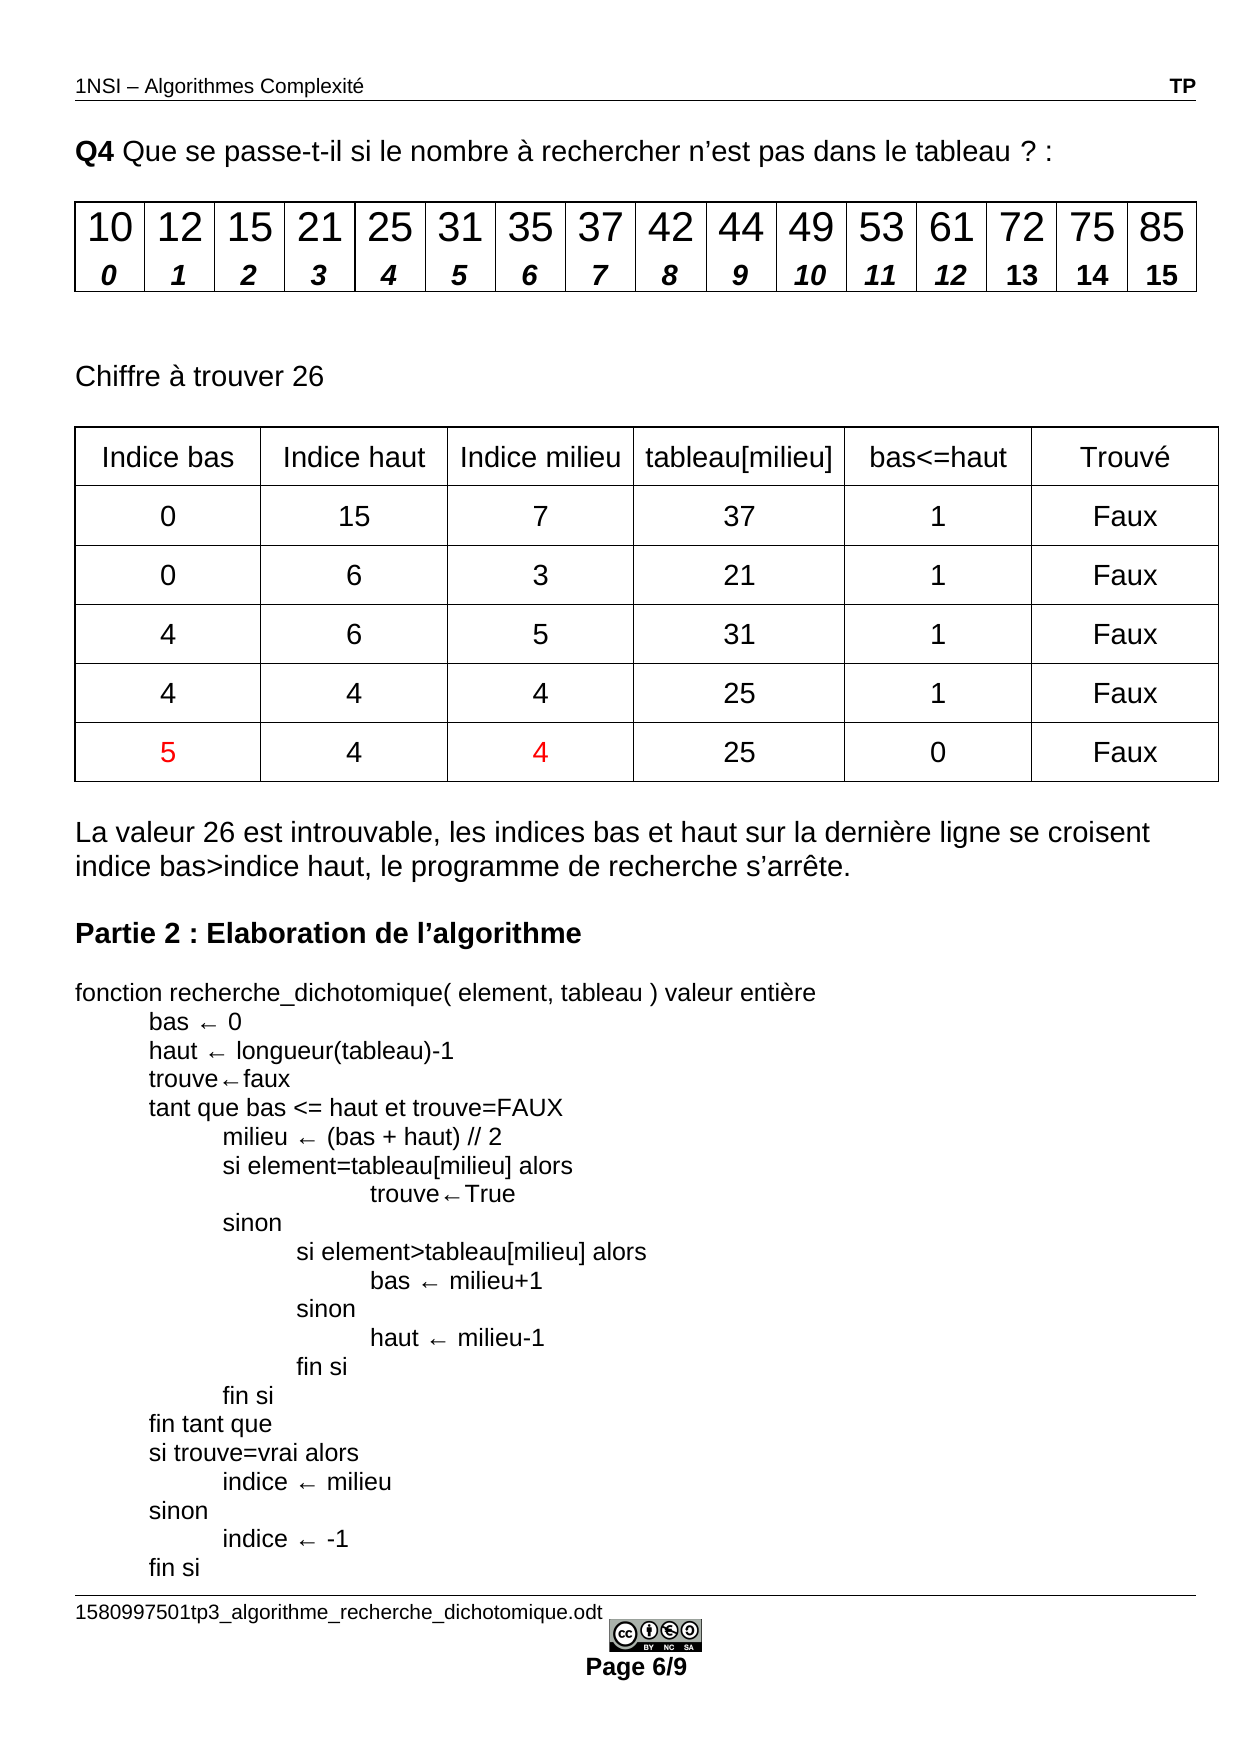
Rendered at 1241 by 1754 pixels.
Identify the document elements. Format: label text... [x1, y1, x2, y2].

table_header 49 10 [777, 203, 846, 291]
table_header 21 3 [285, 203, 354, 291]
table_header 85 15 [1128, 203, 1196, 291]
table_header 25 4 [356, 203, 425, 291]
table_cell Faux [1032, 605, 1218, 663]
table_cell 1 [845, 664, 1031, 722]
table_cell Faux [1032, 723, 1218, 781]
table_cell 6 [261, 605, 447, 663]
text indice ← milieu [75, 1467, 1196, 1496]
table_cell 31 [634, 605, 844, 663]
table_cell 4 [76, 664, 260, 722]
table_cell 37 [634, 486, 844, 544]
text Q4 Que se passe-t-il si le nombre à rechercher n’est pas dans le tableau ? : [75, 134, 1196, 168]
text bas ← 0 [75, 1007, 1196, 1036]
table_header 42 8 [636, 203, 706, 291]
text si element>tableau[milieu] alors [75, 1237, 1196, 1266]
table_header Indice haut [261, 428, 447, 485]
table_cell 3 [448, 546, 633, 603]
table_cell 25 [634, 723, 844, 781]
text tant que bas <= haut et trouve=FAUX [75, 1093, 1196, 1122]
table_cell 0 [845, 723, 1031, 781]
table_header 72 13 [987, 203, 1056, 291]
table_cell 4 [261, 723, 447, 781]
table_cell 1 [845, 546, 1031, 603]
text indice ← -1 [75, 1524, 1196, 1553]
text La valeur 26 est introuvable, les indices bas et haut sur la dernière ligne se croisent indice bas>indice haut, le programme de recherche s’arrête. [75, 815, 1196, 882]
text sinon [75, 1294, 1196, 1323]
text si trouve=vrai alors [75, 1438, 1196, 1467]
table_header 10 0 [76, 203, 144, 291]
table_cell 4 [448, 664, 633, 722]
table_header Indice milieu [448, 428, 633, 485]
table_cell Faux [1032, 546, 1218, 603]
table_header Indice bas [76, 428, 260, 485]
picture [609, 1619, 702, 1652]
table_cell 0 [76, 546, 260, 603]
text trouve←faux [75, 1064, 1196, 1093]
table_cell 25 [634, 664, 844, 722]
text haut ← milieu-1 [75, 1323, 1196, 1352]
table_header 37 7 [566, 203, 635, 291]
table_cell 5 [76, 723, 260, 781]
text fin si [75, 1553, 1196, 1582]
table_header 53 11 [847, 203, 916, 291]
table_header 31 5 [426, 203, 495, 291]
table_cell 15 [261, 486, 447, 544]
text fonction recherche_dichotomique( element, tableau ) valeur entière [75, 978, 1196, 1007]
table_cell Faux [1032, 486, 1218, 544]
table_cell 4 [261, 664, 447, 722]
table_header 35 6 [496, 203, 565, 291]
text bas ← milieu+1 [75, 1266, 1196, 1294]
text haut ← longueur(tableau)-1 [75, 1036, 1196, 1064]
text sinon [75, 1208, 1196, 1237]
table_header 75 14 [1057, 203, 1127, 291]
table_cell 6 [261, 546, 447, 603]
text fin si [75, 1352, 1196, 1381]
text Partie 2 : Elaboration de l’algorithme [75, 916, 1196, 949]
table_header tableau[milieu] [634, 428, 844, 485]
table_header 61 12 [917, 203, 986, 291]
table_header 44 9 [707, 203, 776, 291]
text fin si [75, 1381, 1196, 1409]
table_cell 7 [448, 486, 633, 544]
table_cell 4 [448, 723, 633, 781]
text milieu ← (bas + haut) // 2 [75, 1122, 1196, 1151]
table_cell 21 [634, 546, 844, 603]
text sinon [75, 1496, 1196, 1524]
table_cell 4 [76, 605, 260, 663]
text trouve←True [75, 1179, 1196, 1208]
table_cell 1 [845, 486, 1031, 544]
table_header 15 2 [215, 203, 284, 291]
table_cell 5 [448, 605, 633, 663]
table_cell Faux [1032, 664, 1218, 722]
text Chiffre à trouver 26 [75, 359, 1196, 393]
text si element=tableau[milieu] alors [75, 1151, 1196, 1179]
table_cell 0 [76, 486, 260, 544]
table_cell 1 [845, 605, 1031, 663]
table_header bas<=haut [845, 428, 1031, 485]
table_header 12 1 [145, 203, 214, 291]
table_header Trouvé [1032, 428, 1218, 485]
text fin tant que [75, 1409, 1196, 1438]
